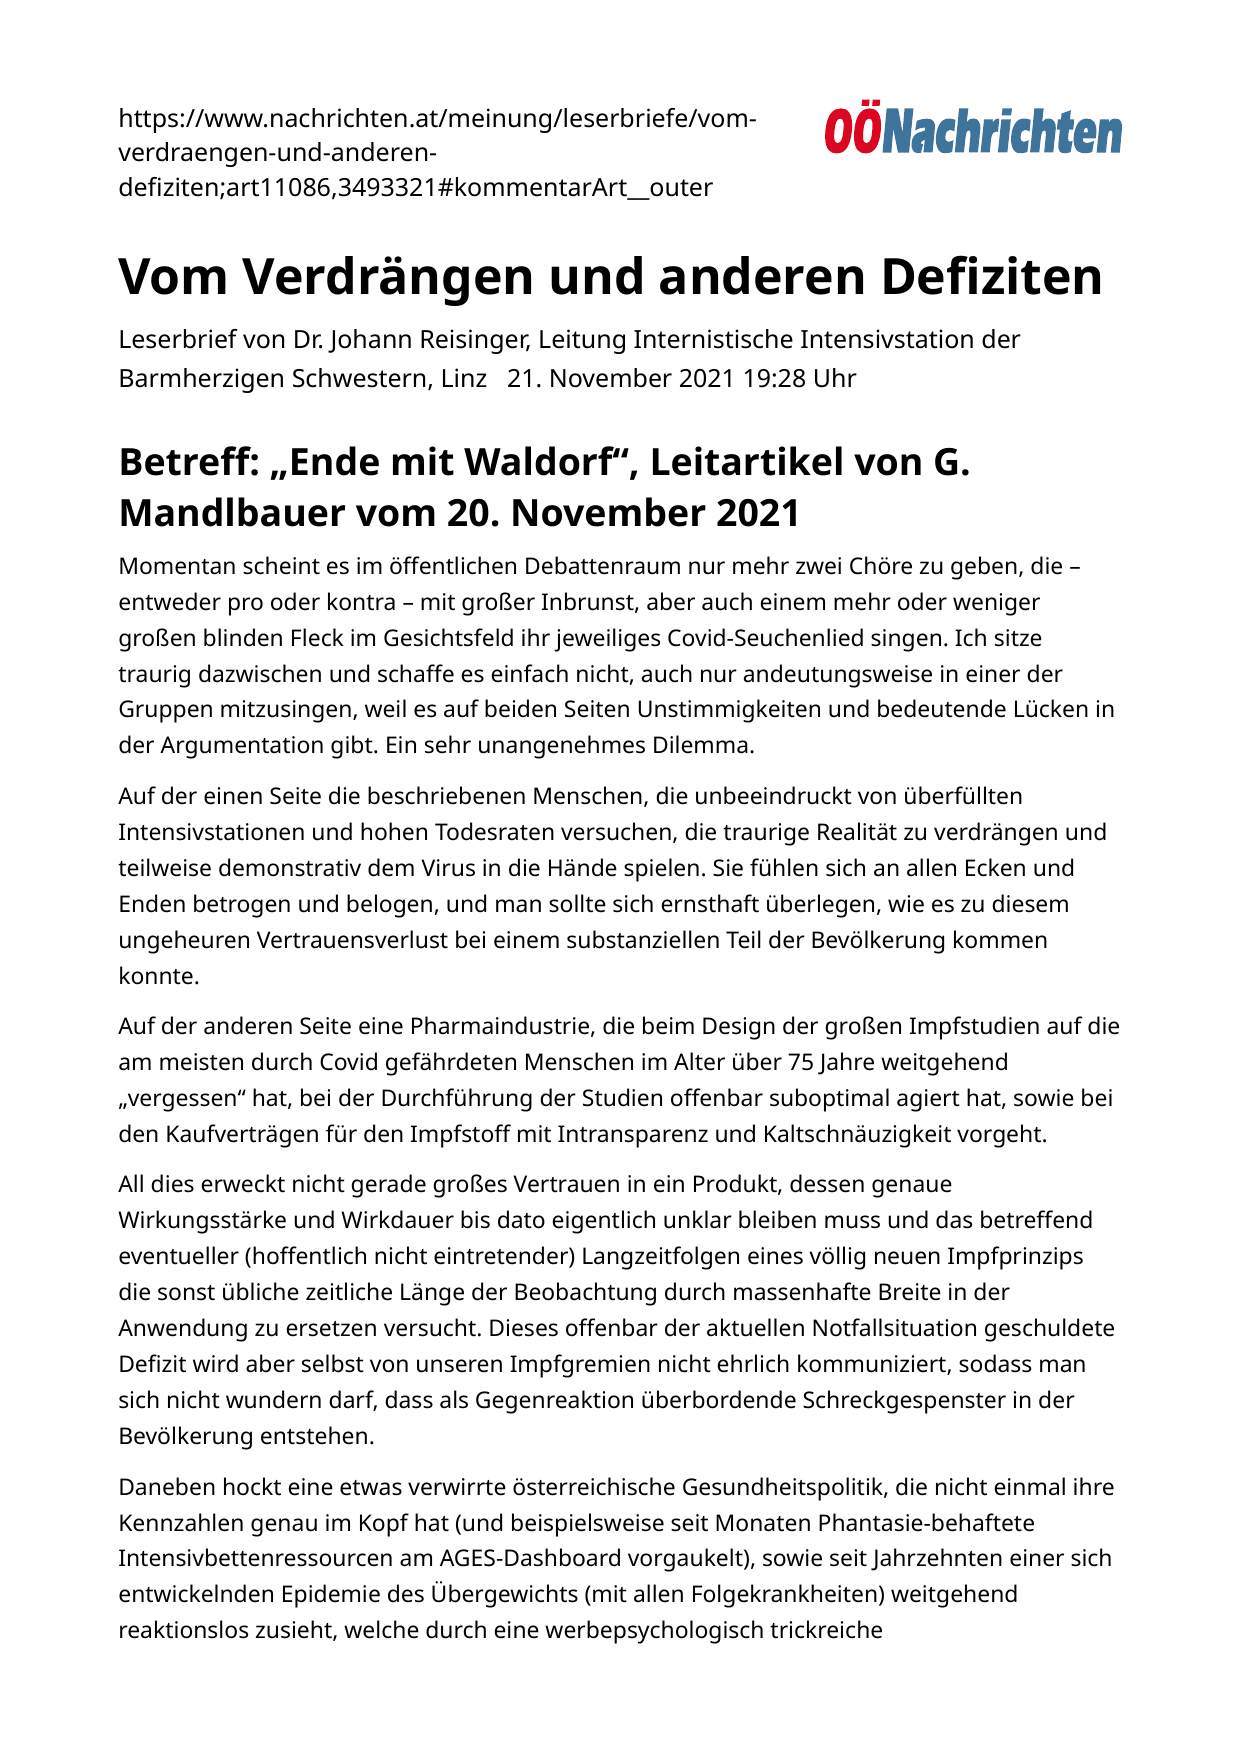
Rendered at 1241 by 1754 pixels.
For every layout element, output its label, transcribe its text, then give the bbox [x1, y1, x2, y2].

text Leserbrief von Dr. Johann Reisinger, Leitung Internistische Intensivstation der Barmherzigen Schwestern, Linz 21. November 2021 19:28 Uhr [118, 321, 1122, 394]
subtitle Betreff: „Ende mit Waldorf“, Leitartikel von G. Mandlbauer vom 20. November 2021 [118, 435, 1122, 537]
text Momentan scheint es im öffentlichen Debattenraum nur mehr zwei Chöre zu geben, die – entweder pro oder kontra – mit großer Inbrunst, aber auch einem mehr oder weniger großen blinden Fleck im Gesichtsfeld ihr jeweiliges Covid-Seuchenlied singen. Ich sitze traurig dazwischen und schaffe es einfach nicht, auch nur andeutungsweise in einer der Gruppen mitzusingen, weil es auf beiden Seiten Unstimmigkeiten und bedeutende Lücken in der Argumentation gibt. Ein sehr unangenehmes Dilemma. [118, 550, 1122, 761]
text Daneben hockt eine etwas verwirrte österreichische Gesundheitspolitik, die nicht einmal ihre Kennzahlen genau im Kopf hat (und beispielsweise seit Monaten Phantasie-behaftete Intensivbettenressourcen am AGES-Dashboard vorgaukelt), sowie seit Jahrzehnten einer sich entwickelnden Epidemie des Übergewichts (mit allen Folgekrankheiten) weitgehend reaktionslos zusieht, welche durch eine werbepsychologisch trickreiche [118, 1471, 1122, 1646]
text Auf der anderen Seite eine Pharmaindustrie, die beim Design der großen Impfstudien auf die am meisten durch Covid gefährdeten Menschen im Alter über 75 Jahre weitgehend „vergessen“ hat, bei der Durchführung der Studien offenbar suboptimal agiert hat, sowie bei den Kaufverträgen für den Impfstoff mit Intransparenz und Kaltschnäuzigkeit vorgeht. [118, 1010, 1122, 1149]
subtitle https://www.nachrichten.at/meinung/leserbriefe/vom-verdraengen-und-anderen-defiziten;art11086,3493321#kommentarArt__outer [118, 101, 1122, 203]
subtitle Vom Verdrängen und anderen Defiziten [118, 241, 1122, 309]
text Auf der einen Seite die beschriebenen Menschen, die unbeeindruckt von überfüllten Intensivstationen und hohen Todesraten versuchen, die traurige Realität zu verdrängen und teilweise demonstrativ dem Virus in die Hände spielen. Sie fühlen sich an allen Ecken und Enden betrogen und belogen, und man sollte sich ernsthaft überlegen, wie es zu diesem ungeheuren Vertrauensverlust bei einem substanziellen Teil der Bevölkerung kommen konnte. [118, 780, 1122, 991]
text All dies erweckt nicht gerade großes Vertrauen in ein Produkt, dessen genaue Wirkungsstärke und Wirkdauer bis dato eigentlich unklar bleiben muss und das betreffend eventueller (hoffentlich nicht eintretender) Langzeitfolgen eines völlig neuen Impfprinzips die sonst übliche zeitliche Länge der Beobachtung durch massenhafte Breite in der Anwendung zu ersetzen versucht. Dieses offenbar der aktuellen Notfallsituation geschuldete Defizit wird aber selbst von unseren Impfgremien nicht ehrlich kommuniziert, sodass man sich nicht wundern darf, dass als Gegenreaktion überbordende Schreckgespenster in der Bevölkerung entstehen. [118, 1168, 1122, 1451]
